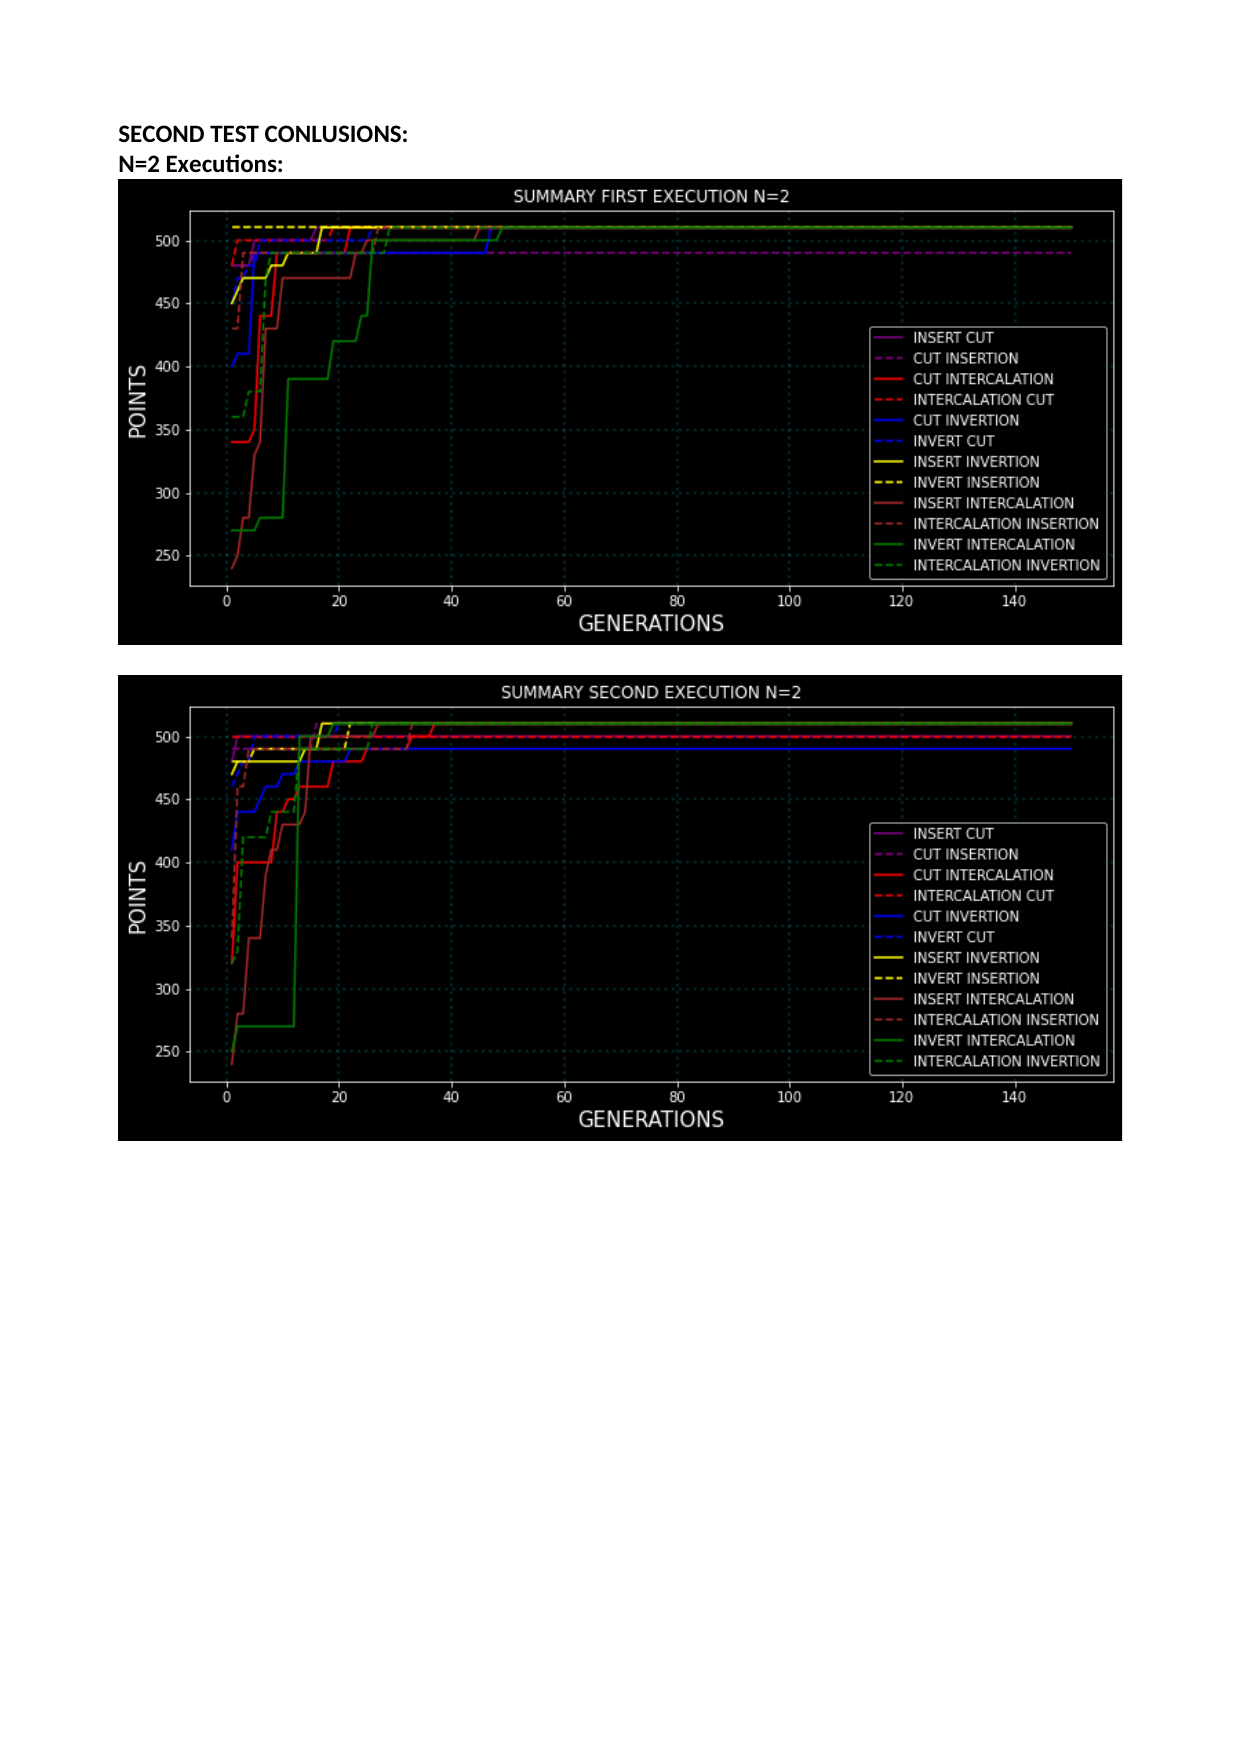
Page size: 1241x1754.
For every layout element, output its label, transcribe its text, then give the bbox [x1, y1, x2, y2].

text N=2 Executions: [118, 149, 1122, 179]
picture [118, 179, 1123, 645]
picture [118, 675, 1123, 1141]
text SECOND TEST CONLUSIONS: [118, 118, 1122, 149]
